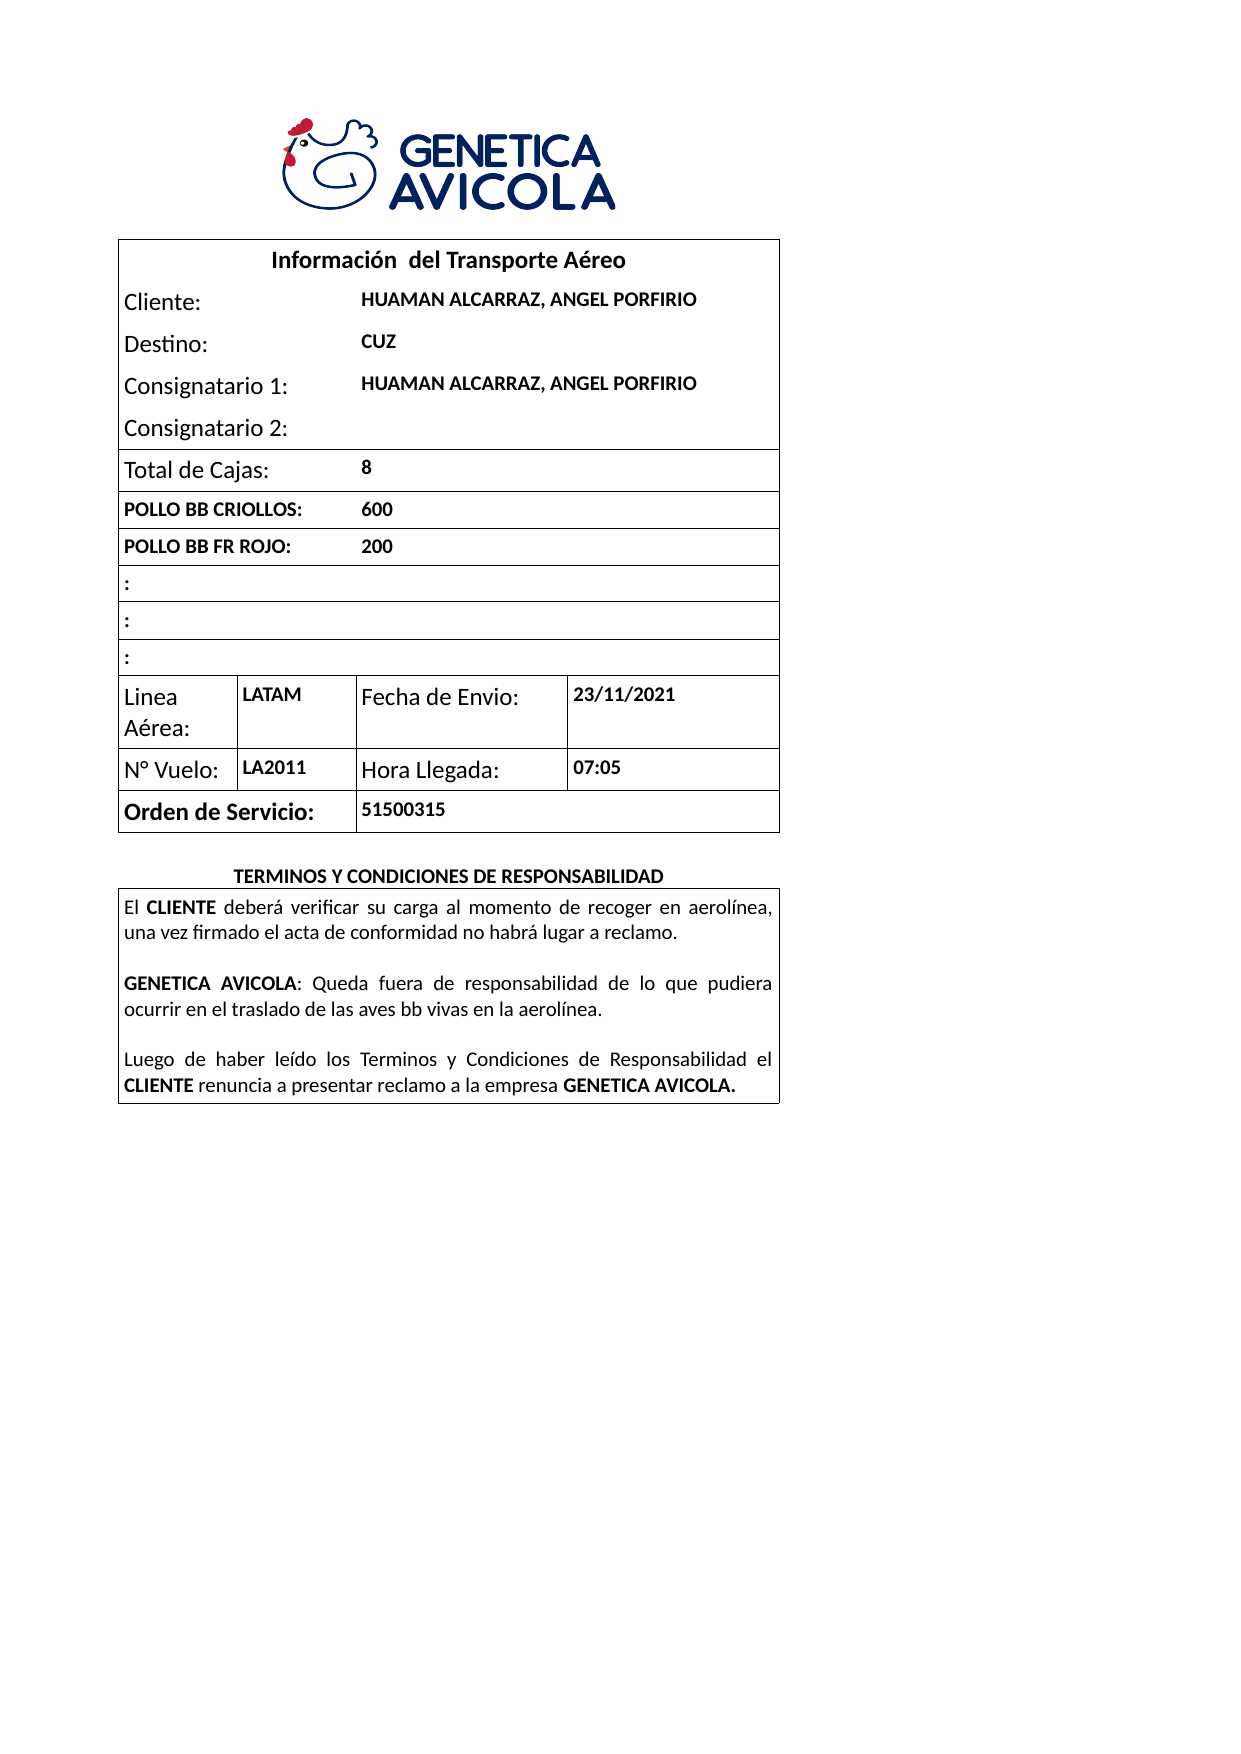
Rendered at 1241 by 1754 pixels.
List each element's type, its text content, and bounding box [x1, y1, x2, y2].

picture [282, 118, 616, 210]
table_cell 8 [356, 450, 779, 491]
table_cell [356, 640, 779, 675]
table_cell N° Vuelo: [119, 749, 237, 790]
table_cell 200 [356, 529, 779, 564]
table_cell : [119, 640, 356, 675]
table_cell 07:05 [568, 749, 779, 790]
table_cell CUZ [356, 323, 779, 364]
table_header Información del Transporte Aéreo [119, 240, 779, 281]
table_cell HUAMAN ALCARRAZ, ANGEL PORFIRIO [356, 365, 779, 406]
table_cell Fecha de Envio: [357, 676, 567, 748]
table_cell [356, 602, 779, 638]
table_cell Destino: [119, 323, 356, 364]
table_cell [356, 406, 779, 448]
table_cell HUAMAN ALCARRAZ, ANGEL PORFIRIO [356, 281, 779, 322]
table_cell POLLO BB FR ROJO: [119, 529, 356, 564]
table_cell : [119, 566, 356, 601]
table_cell Total de Cajas: [119, 450, 356, 491]
table_cell LA2011 [238, 749, 356, 790]
table_cell Hora Llegada: [357, 749, 567, 790]
table_cell Orden de Servicio: [119, 791, 356, 832]
table_cell [356, 566, 779, 601]
table_cell Linea Aérea: [119, 676, 237, 748]
table_cell Cliente: [119, 281, 356, 322]
table_cell Consignatario 2: [119, 406, 356, 448]
table_cell 51500315 [357, 791, 779, 832]
table_cell El CLIENTE deberá verificar su carga al momento de recoger en aerolínea, una vez firmado el acta de conformidad no habrá lugar a reclamo. GENETICA AVICOLA: Queda fuera de responsabilidad de lo que pudiera ocurrir en el traslado de las aves bb vivas en la aerolínea. Luego de haber leído los Terminos y Condiciones de Responsabilidad el CLIENTE renuncia a presentar reclamo a la empresa GENETICA AVICOLA. [119, 889, 779, 1103]
table_cell Consignatario 1: [119, 365, 356, 406]
table_cell LATAM [238, 676, 356, 748]
table_cell : [119, 602, 356, 638]
table_cell 23/11/2021 [568, 676, 779, 748]
table_cell 600 [356, 492, 779, 527]
table_cell POLLO BB CRIOLLOS: [119, 492, 356, 527]
table_cell TERMINOS Y CONDICIONES DE RESPONSABILIDAD [118, 833, 779, 888]
